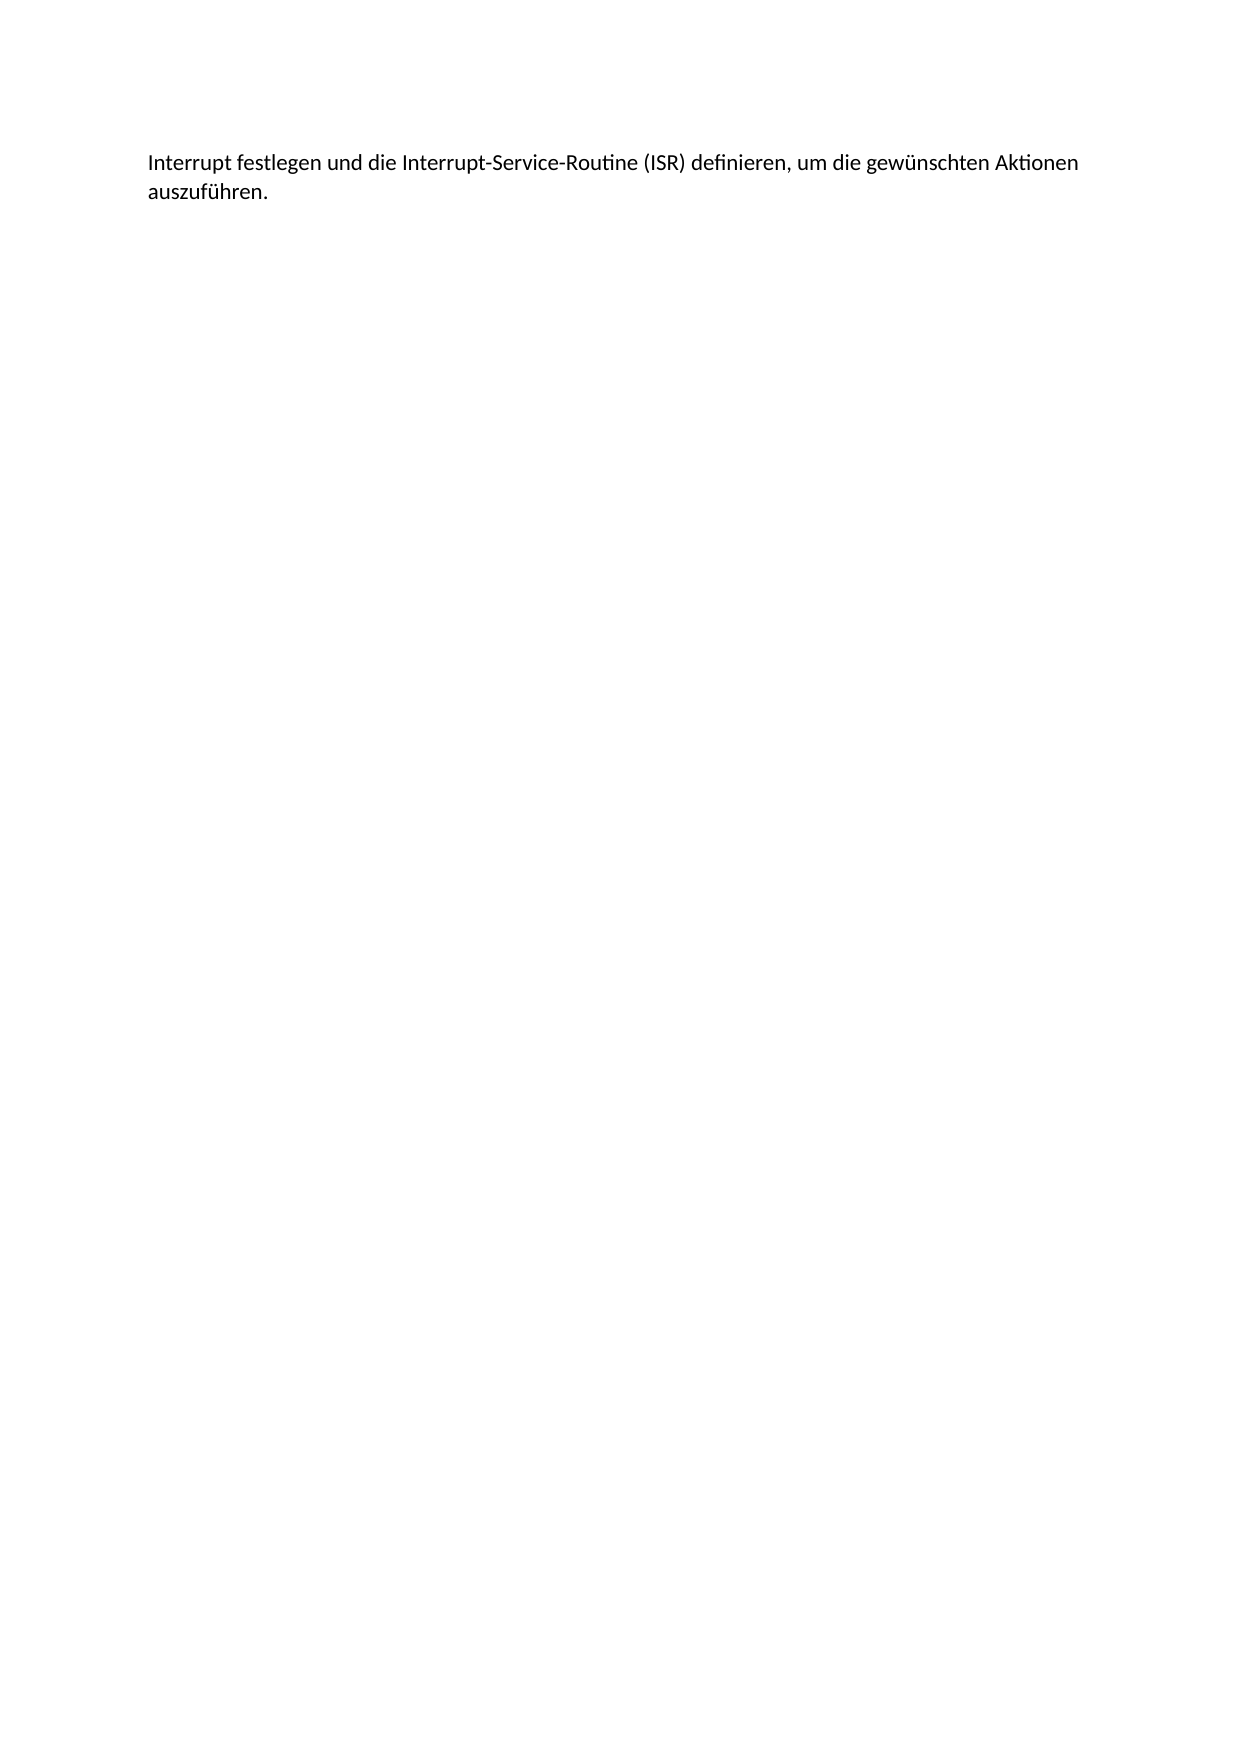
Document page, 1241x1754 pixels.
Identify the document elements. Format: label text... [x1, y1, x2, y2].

text Interrupt festlegen und die Interrupt-Service-Routine (ISR) definieren, um die gewünschten Aktionen auszuführen. [148, 148, 1093, 205]
